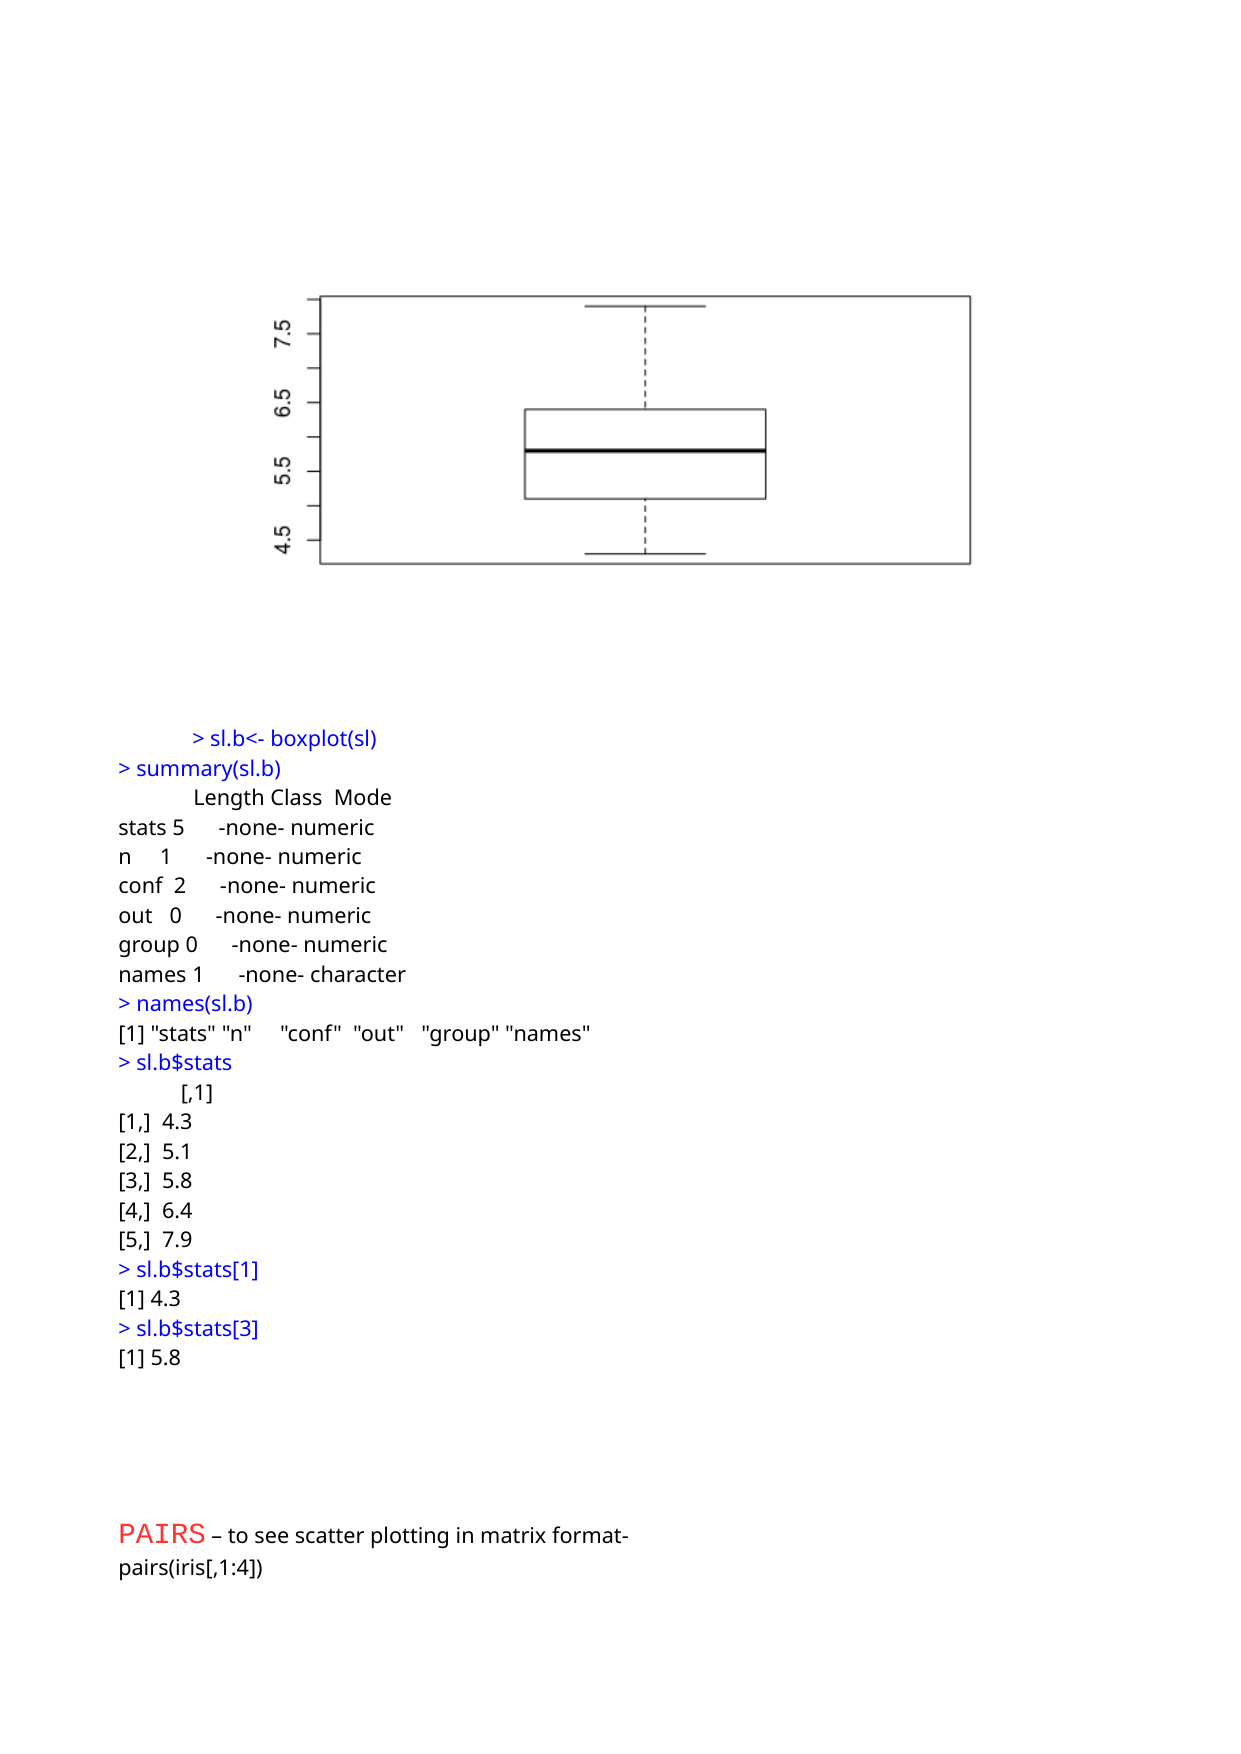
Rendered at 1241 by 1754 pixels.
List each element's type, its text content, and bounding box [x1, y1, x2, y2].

text [3,] 5.8 [118, 1166, 1122, 1195]
text PAIRS – to see scatter plotting in matrix format- [118, 1519, 1122, 1552]
text group 0 -none- numeric [118, 930, 1122, 959]
text > names(sl.b) [118, 989, 1122, 1018]
text [1] "stats" "n" "conf" "out" "group" "names" [118, 1018, 1122, 1048]
text n 1 -none- numeric [118, 841, 1122, 871]
text [1] 4.3 [118, 1283, 1122, 1313]
text > summary(sl.b) [118, 753, 1122, 782]
text > sl.b$stats[3] [118, 1313, 1122, 1342]
text [,1] [118, 1077, 1122, 1107]
picture [216, 192, 1024, 694]
text [2,] 5.1 [118, 1136, 1122, 1166]
text > sl.b$stats [118, 1048, 1122, 1077]
text Length Class Mode [118, 782, 1122, 812]
text [5,] 7.9 [118, 1224, 1122, 1254]
text > sl.b$stats[1] [118, 1254, 1122, 1283]
text [1,] 4.3 [118, 1107, 1122, 1136]
text [1] 5.8 [118, 1342, 1122, 1372]
text > sl.b<- boxplot(sl) [118, 723, 1122, 753]
text names 1 -none- character [118, 959, 1122, 989]
text [4,] 6.4 [118, 1195, 1122, 1224]
text pairs(iris[,1:4]) [118, 1552, 1122, 1582]
text conf 2 -none- numeric [118, 871, 1122, 900]
text out 0 -none- numeric [118, 900, 1122, 930]
text stats 5 -none- numeric [118, 812, 1122, 841]
